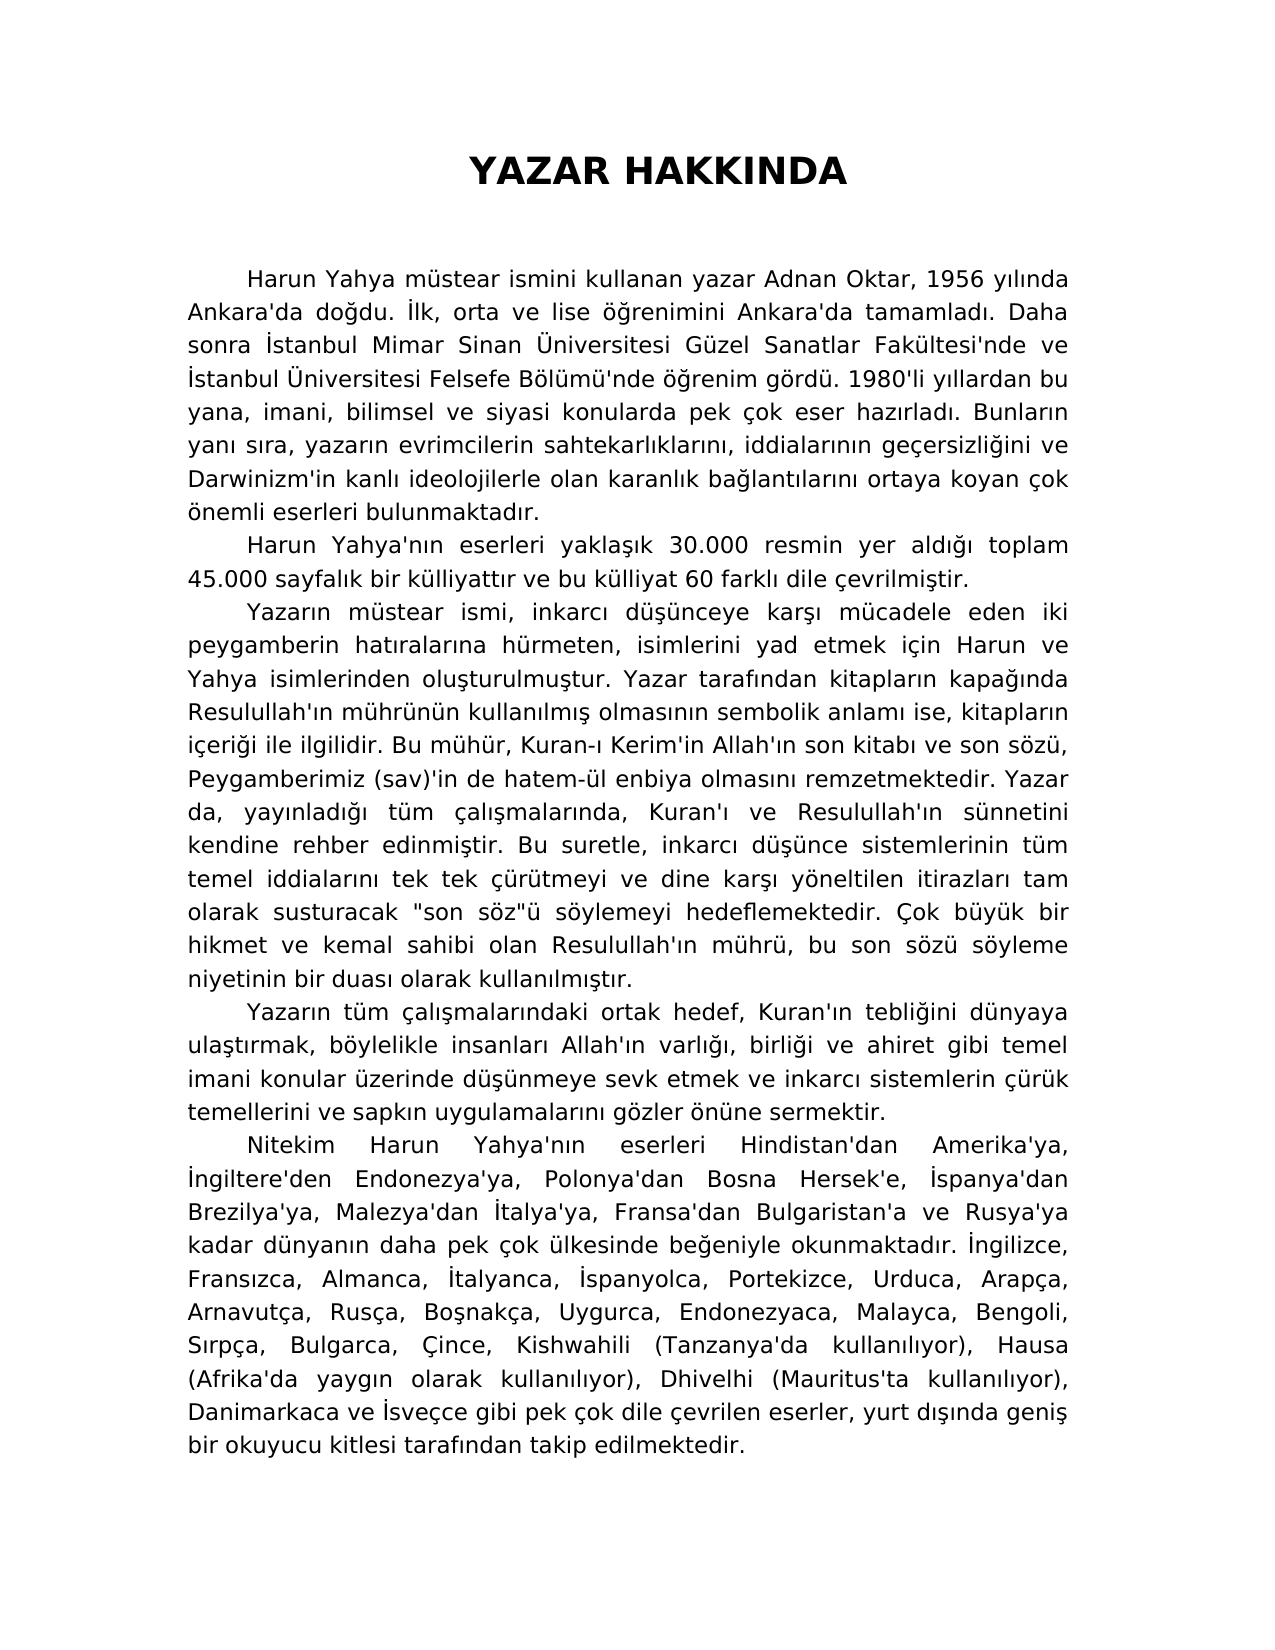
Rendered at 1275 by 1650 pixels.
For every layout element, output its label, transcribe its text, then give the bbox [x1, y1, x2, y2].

text Harun Yahya'nın eserleri yaklaşık 30.000 resmin yer aldığı toplam 45.000 sayfalık bir külliyattır ve bu külliyat 60 farklı dile çevrilmiştir. [187, 527, 1070, 594]
text Harun Yahya müstear ismini kullanan yazar Adnan Oktar, 1956 yılında Ankara'da doğdu. İlk, orta ve lise öğrenimini Ankara'da tamamladı. Daha sonra İstanbul Mimar Sinan Üniversitesi Güzel Sanatlar Fakültesi'nde ve İstanbul Üniversitesi Felsefe Bölümü'nde öğrenim gördü. 1980'li yıllardan bu yana, imani, bilimsel ve siyasi konularda pek çok eser hazırladı. Bunların yanı sıra, yazarın evrimcilerin sahtekarlıklarını, iddialarının geçersizliğini ve Darwinizm'in kanlı ideolojilerle olan karanlık bağlantılarını ortaya koyan çok önemli eserleri bulunmaktadır. [187, 260, 1070, 527]
text Yazarın müstear ismi, inkarcı düşünceye karşı mücadele eden iki peygamberin hatıralarına hürmeten, isimlerini yad etmek için Harun ve Yahya isimlerinden oluşturulmuştur. Yazar tarafından kitapların kapağında Resulullah'ın mührünün kullanılmış olmasının sembolik anlamı ise, kitapların içeriği ile ilgilidir. Bu mühür, Kuran-ı Kerim'in Allah'ın son kitabı ve son sözü, Peygamberimiz (sav)'in de hatem-ül enbiya olmasını remzetmektedir. Yazar da, yayınladığı tüm çalışmalarında, Kuran'ı ve Resulullah'ın sünnetini kendine rehber edinmiştir. Bu suretle, inkarcı düşünce sistemlerinin tüm temel iddialarını tek tek çürütmeyi ve dine karşı yöneltilen itirazları tam olarak susturacak "son söz"ü söylemeyi hedeflemektedir. Çok büyük bir hikmet ve kemal sahibi olan Resulullah'ın mührü, bu son sözü söyleme niyetinin bir duası olarak kullanılmıştır. [187, 594, 1070, 994]
text YAZAR HAKKINDA [187, 150, 1070, 194]
text Nitekim Harun Yahya'nın eserleri Hindistan'dan Amerika'ya, İngiltere'den Endonezya'ya, Polonya'dan Bosna Hersek'e, İspanya'dan Brezilya'ya, Malezya'dan İtalya'ya, Fransa'dan Bulgaristan'a ve Rusya'ya kadar dünyanın daha pek çok ülkesinde beğeniyle okunmaktadır. İngilizce, Fransızca, Almanca, İtalyanca, İspanyolca, Portekizce, Urduca, Arapça, Arnavutça, Rusça, Boşnakça, Uygurca, Endonezyaca, Malayca, Bengoli, Sırpça, Bulgarca, Çince, Kishwahili (Tanzanya'da kullanılıyor), Hausa (Afrika'da yaygın olarak kullanılıyor), Dhivelhi (Mauritus'ta kullanılıyor), Danimarkaca ve İsveçce gibi pek çok dile çevrilen eserler, yurt dışında geniş bir okuyucu kitlesi tarafından takip edilmektedir. [187, 1127, 1070, 1460]
text Yazarın tüm çalışmalarındaki ortak hedef, Kuran'ın tebliğini dünyaya ulaştırmak, böylelikle insanları Allah'ın varlığı, birliği ve ahiret gibi temel imani konular üzerinde düşünmeye sevk etmek ve inkarcı sistemlerin çürük temellerini ve sapkın uygulamalarını gözler önüne sermektir. [187, 994, 1070, 1127]
